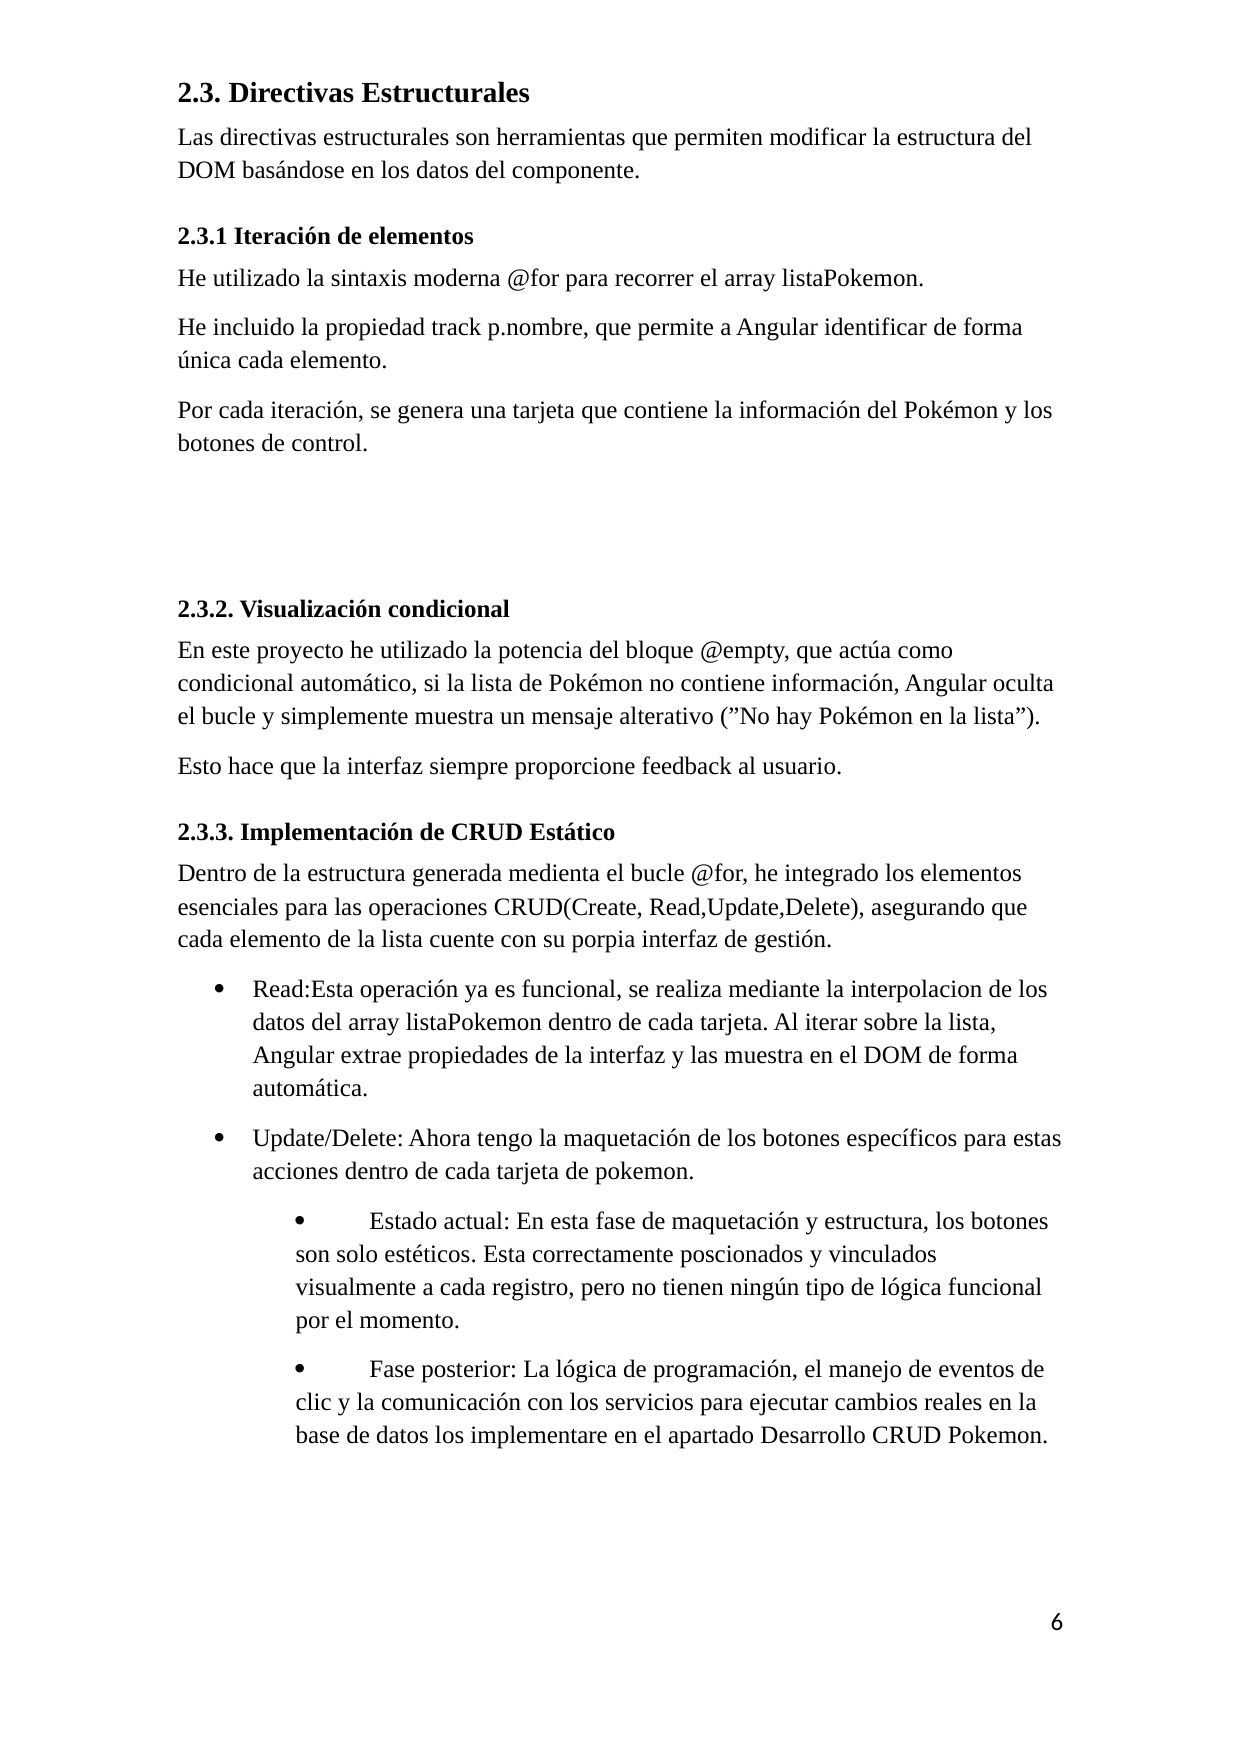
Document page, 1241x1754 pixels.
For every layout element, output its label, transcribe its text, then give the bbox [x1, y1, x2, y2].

subtitle 2.3.2. Visualización condicional [177, 594, 1063, 622]
text Por cada iteración, se genera una tarjeta que contiene la información del Pokémon y los botones de control. [177, 395, 1063, 457]
text Dentro de la estructura generada medienta el bucle @for, he integrado los elementos esenciales para las operaciones CRUD(Create, Read,Update,Delete), asegurando que cada elemento de la lista cuente con su porpia interfaz de gestión. [177, 858, 1063, 953]
text He utilizado la sintaxis moderna @for para recorrer el array listaPokemon. [177, 263, 1063, 291]
list Update/Delete: Ahora tengo la maquetación de los botones específicos para estas acciones dentro de cada tarjeta de pokemon. [215, 1123, 1063, 1185]
subtitle 2.3.1 Iteración de elementos [177, 221, 1063, 250]
list Fase posterior: La lógica de programación, el manejo de eventos de clic y la comunicación con los servicios para ejecutar cambios reales en la base de datos los implementare en el apartado Desarrollo CRUD Pokemon. [295, 1354, 1063, 1449]
list Read:Esta operación ya es funcional, se realiza mediante la interpolacion de los datos del array listaPokemon dentro de cada tarjeta. Al iterar sobre la lista, Angular extrae propiedades de la interfaz y las muestra en el DOM de forma automática. [215, 974, 1063, 1102]
text Esto hace que la interfaz siempre proporcione feedback al usuario. [177, 751, 1063, 779]
subtitle 2.3. Directivas Estructurales [177, 75, 1063, 108]
text Las directivas estructurales son herramientas que permiten modificar la estructura del DOM basándose en los datos del componente. [177, 122, 1063, 184]
text En este proyecto he utilizado la potencia del bloque @empty, que actúa como condicional automático, si la lista de Pokémon no contiene información, Angular oculta el bucle y simplemente muestra un mensaje alterativo (”No hay Pokémon en la lista”). [177, 635, 1063, 730]
subtitle 2.3.3. Implementación de CRUD Estático [177, 817, 1063, 846]
list Estado actual: En esta fase de maquetación y estructura, los botones son solo estéticos. Esta correctamente poscionados y vinculados visualmente a cada registro, pero no tienen ningún tipo de lógica funcional por el momento. [295, 1206, 1063, 1333]
text He incluido la propiedad track p.nombre, que permite a Angular identificar de forma única cada elemento. [177, 312, 1063, 374]
